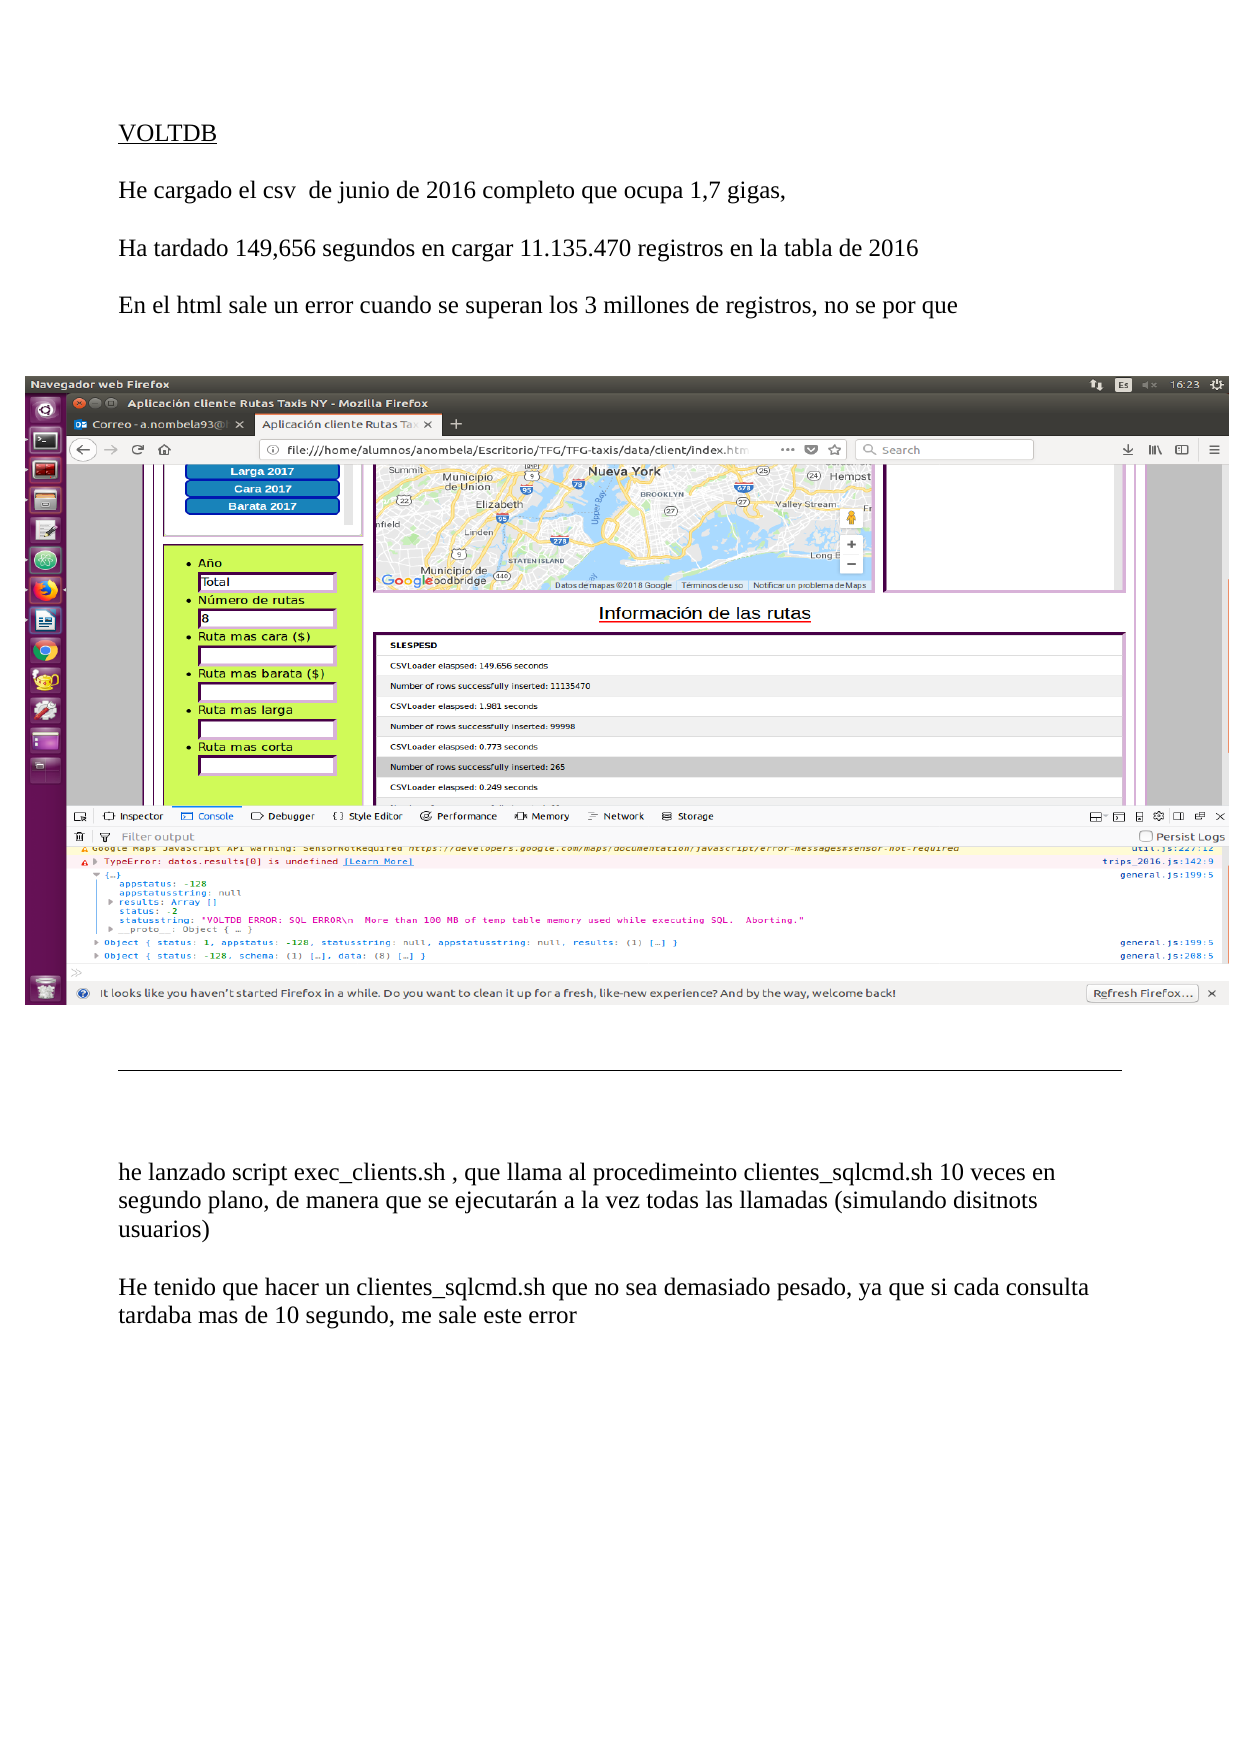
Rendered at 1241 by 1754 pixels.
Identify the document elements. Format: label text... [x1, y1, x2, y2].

text He tenido que hacer un clientes_sqlcmd.sh que no sea demasiado pesado, ya que si cada consulta tardaba mas de 10 segundo, me sale este error [118, 1272, 1122, 1329]
text He cargado el csv de junio de 2016 completo que ocupa 1,7 gigas, [118, 176, 1122, 204]
picture [25, 376, 1229, 1005]
text Ha tardado 149,656 segundos en cargar 11.135.470 registros en la tabla de 2016 [118, 233, 1122, 262]
text VOLTDB [118, 118, 1122, 147]
text he lanzado script exec_clients.sh , que llama al procedimeinto clientes_sqlcmd.sh 10 veces en segundo plano, de manera que se ejecutarán a la vez todas las llamadas (simulando disitnots usuarios) [118, 1157, 1122, 1243]
text En el html sale un error cuando se superan los 3 millones de registros, no se por que [118, 291, 1122, 319]
